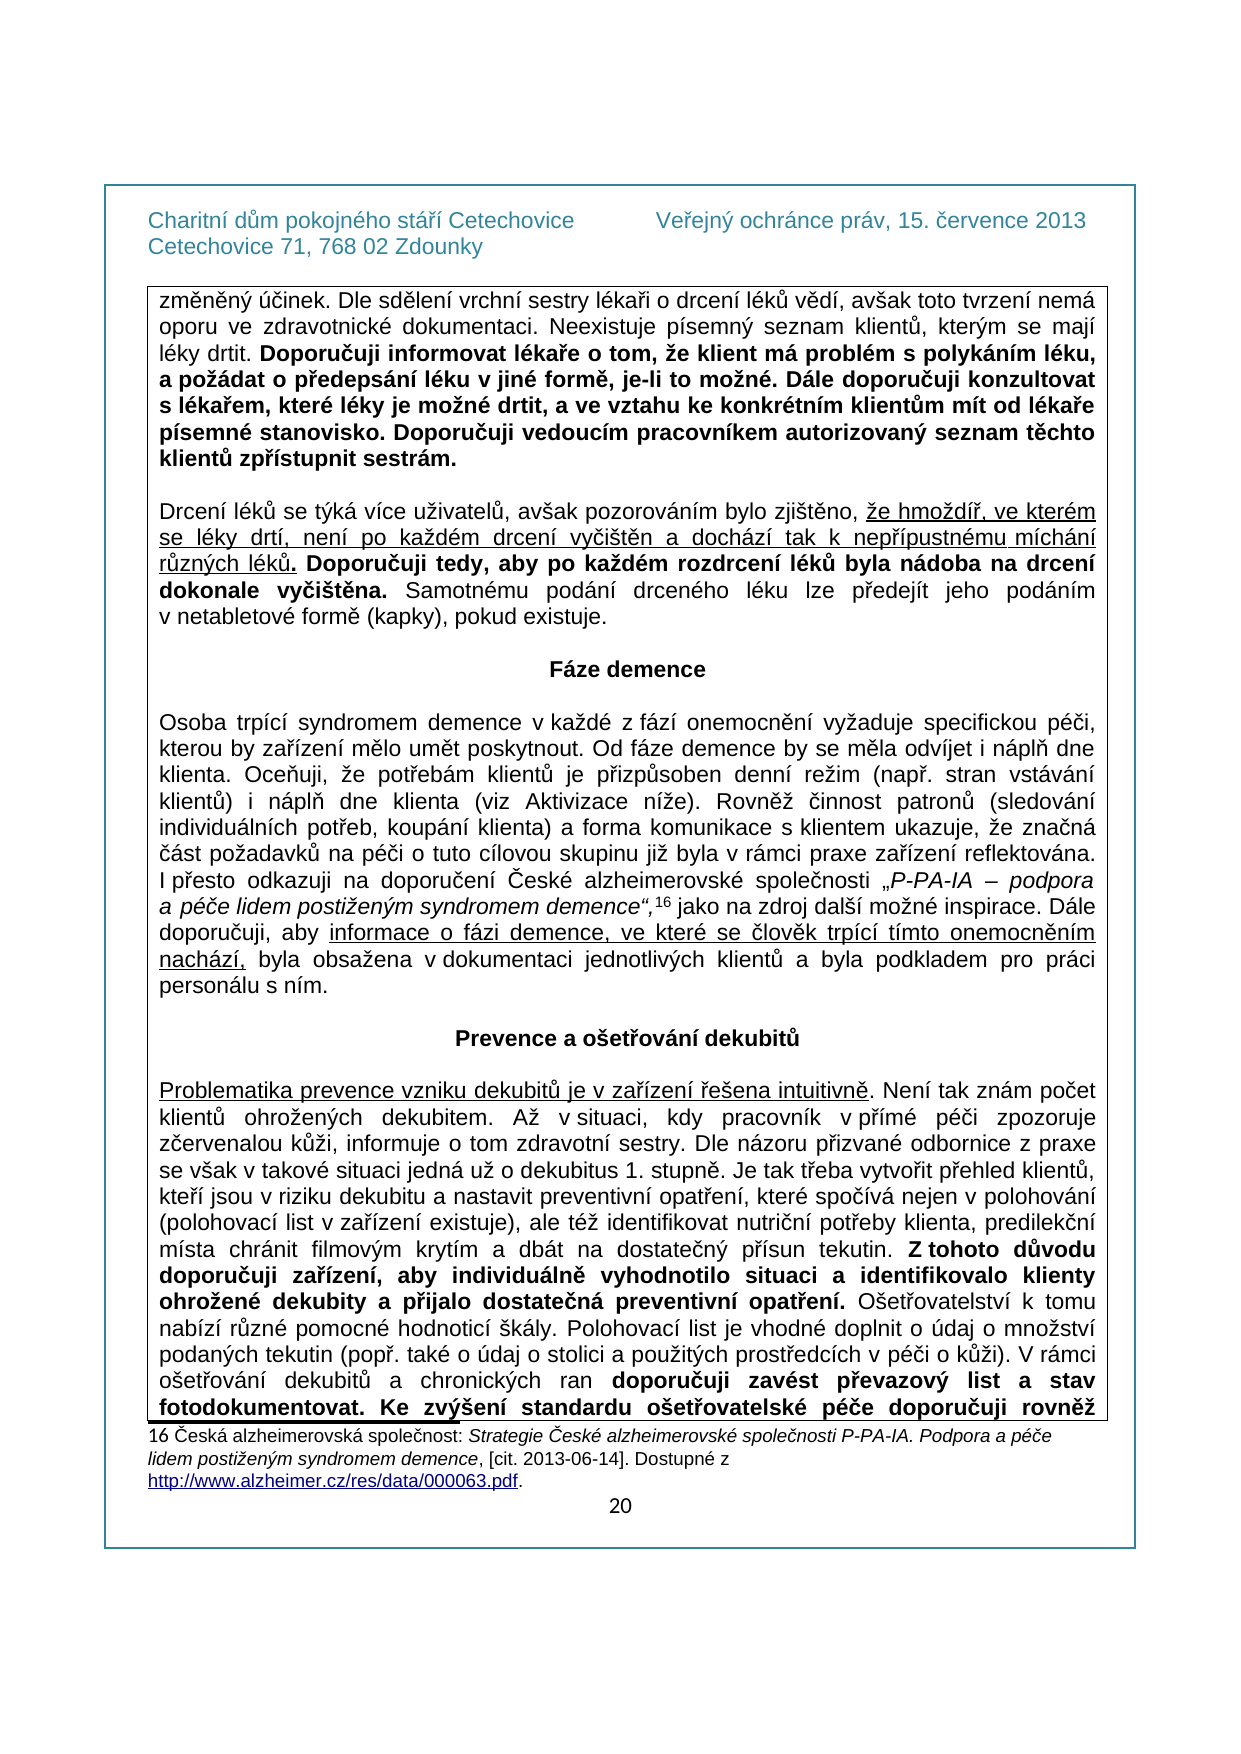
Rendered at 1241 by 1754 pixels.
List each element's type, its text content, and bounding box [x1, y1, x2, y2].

table_cell Ošetřovatelská péče Na základě svých zjištění musím konstatovat, že všeobecné sestry v zařízení nepracují standardním ošetřovatelským procesem, což je pracovní metoda, která má za cíl prevenci, odstranění nebo zmírnění problémů v oblasti potřeb nemocného, a která je pro činnost sestry bez odborného dohledu předpokládána právními předpisy. Ošetřovatelský proces v sobě zahrnuje zhodnocení stavu individuálních potřeb pacienta/klienta nebo skupiny osob, stanovení ošetřovatelských problémů, plánování a realizace ošetřovatelské péče, vyhodnocování účinnosti ošetřovatelské péče a zaznamenávání do zdravotnické dokumentace.,, Pokud v domově není ošetřovatelská péče poskytována dle zásad stanovených pro ošetřovatelský proces, je postupováno nejen v rozporu s právními předpisy, ale takový systém práce představuje riziko špatného zacházení (v citlivých oblastech, jako je neklid, malnutrice, bolest, pády) a hrozbu poškození zdraví klienta – uživatele sociální služby. Doporučuji tedy, aby v zařízení byla ošetřovatelská péče poskytována dle všech pravidel a zásad ošetřovatelského procesu. Dále bylo zjištěno, že vedení zdravotních sester neumí formulovat zadání pro různé aspekty ošetřovatelské péče (sledování příjmu potravy, vážení) a že požadavky na specifickou péči či signály pro ošetřovatelskou péči, které vysílají pracovníci v přímé péči, nejsou dostatečně reflektovány a pracovníkům v přímé péči není poskytována zpětná vazba. Zdravotní sestry rovněž nedostatečně využívají potencionálu pracovníků v přímé péči a nedokážou je vést v rámci ošetřovatelských aspektů jejich práce, kterých je vzhledem ke klientele zařízení skutečně mnoho. Dokumentace Pokud zařízení nepostupuje dle standardního ošetřovatelského procesu, nutně ani ošetřovatelská dokumentace neobsahuje stěžejní záznamy. Ošetřovatelskou dokumentaci tak v zařízení představuje pouze tiskopis základní ošetřovatelské anamnézy a tiskopis „sesterský záznam“, kde jsou zaznamenávány kódy výkonů poskytnuté ošetřovatelské péče pro účely výkazu zdravotní pojišťovně. Další dílčí údaje jsou zaznamenávány do dokumentace lékaře (např. glykémie), která je zdravotním sestrám k dispozici. Jakékoliv jiné informace o zdravotním stavu klienta jsou zaznamenávány pouze v Knize hlášení sester, případně v Knize hlášení pracovníků v přímé péči. Uvedený stav tak neodpovídá nejen právním předpisům, ale ani standardům pro vedení ošetřovatelské dokumentace, neboť informace o zdravotním stavu klienta musí být vedeny v individuální dokumentaci, resp. v samostatné ošetřovatelské dokumentaci, a musí splňovat kritérium konkrétnosti, kontinuity a vyhodnotitelnosti. Doporučuji, aby zařízení vedlo ke každému klientovi, který je příjemcem ošetřovatelské péče, samostatně ošetřovatelskou dokumentaci, jež bude obsahovat ošetřovatelskou anamnézu klienta, ošetřovatelský plán a průběžné záznamy o vývoji zdravotního stavu klienta dle obecně platných standardů pro ošetřovatelskou péči. Určitý přesah do ošetřovatelské dokumentace mají též záznamy v Knize hlášení personálu v přímé péči (např. „odmítala pití, zvracela“ – záznamy ze dne 13. 4. 2013), v přehledu denních a aktivizačních činností (např. „nejedla“, „málo jí“, – záznamy z měsíce dubna 2013 u paní A. K. a v záznamech úkonů péče („krmení, dohled nad pitným režimem“). Tyto záznamy však nemají žádnou vypovídací hodnotu, nejsou objektivizované, a mohou sloužit pouze jako informační podklad pracovníků v přímé péči pro následné upozornění zdravotnických pracovníků. Odraz v systematické ošetřovatelské péči a dokumentaci však dohledat nelze (viz např. téma malnutrice). Správně vedené a průkazné záznamy, jako základní předpoklad poskytování kvalitní péče, mohou v případném sporu pomoci prokázat, zda zařízení poskytovalo klientovi řádnou péči. Mohou také složit jako nástroj kontroly ze strany vedení ohledně poskytování péče klientům. Aby byl personál chráněn pro případ nežádoucích událostí, a rovněž aby se eliminovalo riziko chyb, je nutné stanovit standardizované (tj. ne pouze nahodilé a intuitivní) postupy pro zaznamenávání ošetřovatelské péče (např. dekubity, malnutrice) a průběhu poskytování sociální služby vůbec (pobyt na vzduchu, podávání stravy, hygiena apod.). O jednotlivých tématech pojednávám dále. Rovněž je třeba mít na paměti, že informace o zdravotním stavu klientů jsou dle zákona o ochraně osobních údajů citlivými údaji a veškeré materiály, kde se informace o zdravotním stavu klientů nachází, je nezbytné řádně zabezpečit. Je nutno tak přijmout taková opatření, která zabrání neoprávněnému nebo nahodilému přístupu k osobním údajům, jejich změně, zničení či ztrátě (viz § 13 cit. zákona). Tato opatření je třeba přijmout jak ve vztahu k aktuálně používané zdravotnické dokumentaci, tak ve vztahu ke starším záznamům o zdravotním stavu klienta. V době návštěvy zařízení byly již popsané knihy hlášení uloženy v nezamykatelné zásuvce v sesterně, a byly tak de facto neomezeně přístupné, neboť vstup do sesterny měl v době návštěvy veškerý personál v přímé péči. Doporučuji proto stanovit režim nakládání s materiály obsahujícími citlivé a obecně osobní údaje klientů a zajistit jejich řádné zabezpečení v souladu se zákonem o ochraně osobních údajů. Předcházející i následná zjištění svědčí o absenci jednotných postupů (intuitivním a nekoncepčním jednání), které jsou předpokladem k poskytování kvalitní ošetřovatelské péče. Na základě výše uvedeného je tedy nutné zcela revidovat systém práce všeobecných sester v zařízení. Již při nástupu klienta do zařízení provést zhodnocení bio-psycho-sociální potřeb a potencionálních problémů a využít je nejen, řekněme, na úseku sociálním, jako se tomu děje nyní, ale i zdravotním. Zhodnocení bude východiskem pro stanovení ošetřovatelské diagnózy a vytvoření plánu ošetřovatelské péče u těch klientů, kde je to vzhledem k jejich zdravotnímu stavu potřeba. A dále pokračovat způsobem ošetřovatelského procesu. Klientela zařízení je natolik ošetřovatelsky náročná, že standardní součástí nastavování individuální ošetřovatelské péče a preventivních opatření bude i počáteční a v indikovaných případech i průběžné testování, např. prostřednictvím běžných hodnotících škál (v zařízeních tohoto typu se standardně používá např. Barthel index – test základních všedních činností, MMSE – test kognitivních funkcí, MNA – malý výživový test, škála MOBID 2 – škála bolesti, test mobility apod.). Prevence malnutrice Někteří klienti domova jsou trvale upoutáni na lůžko, mají omezené komunikační schopnosti, či jsou jinak zcela odkázání na péči personálu zařízení. Ta musí zahrnovat i zajištění základní výživy těchto klientů. Proto se během systematických návštěv zařízení tohoto typu zaměřuji na to, zda si je zařízení vědomo rizik spojených s malnutricí a zda má nastavený systém prevence tak, aby se vzniku malnutrice zabránilo. Přestože klientela zařízení vzhledem ke svému zdravotnímu stavu a komunikačním schopnostem patří k rizikové z hlediska možnosti vzniku malnutrice, není systematicky řešena prevence. Při příjmu nových klientů není prováděn nutriční screening, není zjišťována výška, není vyhodnocován body mass index (BMI). Nejsou vyhodnocována rizika malnutrice, která ve svém důsledku ovlivňují další sféry života klienta, potažmo oblasti péče o klienta (z důvodu úbytku bílkovin je klient ohrožen dekubity, úbytkem svalové hmoty je klient náchylnější k infekcím apod.). V průběhu poskytování služby jsou klienti dle informací zaměstnanců zařízení váženi každý měsíc. Nicméně v měsíci březnu a dubnu 2013 nebylo dle dokumentace zváženo 11 klientů. U osmi klientů nebyl uveden žádný údaj o váze počínaje listopadem 2012. Z klientů, u kterých nebyla zjišťována váha, měli např. paní G. a pan O. v polovině měsíce dubna průjmy, což s ohledem na jejich stav značí závažné riziko ohrožení zdravotního stavu a sledování jejich hmotnosti by mělo být samozřejmostí. U paní J. lze ze záznamů vysledovat váhový úbytek od měsíce února do dubna 2013 pět kilogramů. Žádná zvláštní opatření stran prevence malnutrice však přijata nebyla. U klientů, kteří nejsou schopni postavit se na váhu, není případný úbytek váhy sledován ani pomocí alternativních ukazatelů (např. měření obvodu paže). Lze tak uzavřít, že v zařízení se váhové úbytky klientů systematicky neřeší a s ohledem na výše uvedené bylo objektivizováno riziko malnutrice. Doporučuji důsledně sledovat váhu klientů a systematicky hodnotit případné váhové úbytky. Případný váhový úbytek klientů doporučuji konzultovat s lékařem a stanovit navazující postup. V zařízení není dostatečně kvalitně sledován příjem stravy, resp. není systematicky sledováno a evidováno, jakou část porce klienti snědí. Dílčí, avšak nedostatečné informace, lze nalézt v Knize hlášení personálu v přímé péči (např. „odmítala pití, zvracela“ – záznamy ze dne 13. dubna 2013), v přehledu denních a aktivizačních činností (např. „nejedla“, „málo jí“ – záznamy z měsíce dubna 2013 u paní A. K.), či v záznamech úkonů péče (kolonky pro zaznamenání – krmení, dohled nad pitným režimem). Nejde však o výsledek systematického standardizovaného sledování, ale o intuici a všímavost zaměstnanců domova. Zařízení nemá definovány postupy stran prevence malnutrice, a není tak stanoveno, u koho se záznamy o příjmu potravy mají vést a u koho ne, ani jakou mají mít podobu. Záznamy o příjmu potravy konkrétního klienta navíc nejsou soustřeďovány přehledně na jednom místě. Doporučuji stanovit, u koho má být příjem stravy preventivně sledován, a tento zaznamenávat pomocí objektivizovaných záznamů, ze kterých bude zjevné, zda klient snědl celou porci, polovinu, čtvrtinu. Tyto záznamy doporučuji pravidelně vyhodnocovat a ve spolupráci s lékařem stanovit navazující postup pro případ, že klient opakovaně nedojí. Strava, krom oběda, který se do zařízení dováží, je připravována v zařízení. Není propočítána energetická a biologická hodnota potravy a klient tak nedostává stravu na základě svých potřeb. Neodměřují se dávky příkrmů diabetikům a může tak docházet ke kolísání hladiny krevního cukru, což vede k poškození zdraví klienta (oční cévy, uzavírání vlásečnic na dolních končetinách apod.). U klientů trpících Alzheimerovou demencí není počítáno s vyšším energetickým výdejem, čemuž by měl odpovídat i příjem. Rovněž je třeba u této cílové skupiny do jídelníčku zařadit pokrmy s vyšším obsahem vitamínu B a vitamínu D, případně je nahradit doplňkovou výživou. Na trhu jsou k dispozici rovněž další přípravky spojené s podáváním stravy, které řeší problémy s polykáním, příjmem potravy a pomáhají hojení dekubitů. Jejich znalost má být základní součástí práce zdravotnického personálu. Doporučuji jídelníčky sestavovat s ohledem na jejich nutriční a biologickou hodnotu. S výše uvedeným výrazně souvisí skutečnost, že v zařízení nepracuje nutriční terapeut, ani jiný odborník zabývající se problematikou výživy. S ohledem na to, že klienti zařízení patří k rizikové skupině z hlediska možného vzniku malnutrice, doporučuji alespoň na částečný úvazek zaměstnat výživového specialistu, příp. s ním jinak spolupracovat. Pro doplnění informací o mých doporučeních stran prevence malnutrice odkazuji na informační leták. V zařízení není systematicky sledován příjem tekutin. V dokumentaci je sice požíván termín „zavodňována“, příp. „pila málo“, nicméně tyto záznamy nemají žádnou vypovídací hodnotu. Z takto vedené evidence není vůbec zřejmé, kolik tekutin klient za 24 hodin vypil. Není rovněž stanoveno, u koho mají být tekutiny (příjem, případně i výdej) sledovány. Opět se jedná o nestandardizované postupy, které není možné zpětně kontrolovat a ověřit tak jejich správnost. U osob trpících syndromem demence je přitom nutné dbát na pitný režim a mapování příjmu tekutin by proto mělo být u nich samozřejmostí. Nemocní nemají pocit žízně a tekutiny je tak nutné stále aktivně nabízet. Doporučuji ve spolupráci s lékařem stanovit, u kterých klientů má být sledován příjem tekutin, a určit, kolik tekutin má klient za den přijmout a tyto informace zaznamenat do osobní dokumentace klienta. Seznam těchto klientů doporučuji v písemné podobě zpřístupnit personálu v přímé péči. Dále doporučuji stanovit postupy a zodpovědnost za podávání tekutin klientům, kteří se nejsou schopni napít sami. Příjem tekutin doporučuji sledovat pomocí objektivizovaných ukazatelů, například ráno připravit tekutiny do nádoby s odměrkou, aby bylo večer možné přesně stanovit, kolik tekutin klient vypil. Ke sledování příjmu stravy či tekutin lze používat formulářové archy, kde stačí množství přijaté stravy či tekutin zaznamenat zaškrtnutím vhodného políčka. Formuláře jsou umístěny na pokoji klienta. Personálu tak tyto záznamy zaberou minimum času. Ke sledování příjmu stravy či tekutin u pacientů v riziku malnutrice a dehydratace doporučuji využívat záznamové archy, z kterých bude zjevné, kdo z personálu záznam učinil. Podávání stravy Během systematické návštěvy bylo také sledováno podávání stravy klientům, kteří se sami nenajedí. V první řadě bych chtěl ocenit skutečnost, že naprostá většina klientů se stravuje v jídelně. Pouze ti, kteří si to přejí, nebo kterým to aktuální zdravotní stav neumožňuje, se stravují na pokojích. Dále bych chtěl vyzdvihnout skutečnost, že je vyčleněn dostatek času na podávání, resp. konzumaci stravy. Některým klientům je třeba s podáním stravy dopomoci a jsou krmeni. Pozorováním bylo zjištěno, že (ne ve všech případech) pracovníci domova krmili klienty vestoje, což není vhodné. V případě sledování podávání stravy imobilní klientce bylo zjištěno, že ta nebyla dostatečně připravena k příjmu stravy, neboť neseděla v lůžku (pouze zvýšená zádová část lůžka) a neměla zapřeny dolní končetiny. Ke zvýšení standardu poskytované péče doporučuji instruovat personál v přímé péči tak, aby se pracovník podávající stravu nacházel ve stejné výškové úrovni jako klient, a klienta na podání stravy řádně připravil (informace o podávaném jídle, poloha klienta apod.). Některým klientům, kteří nejsou schopni stravu sami pokousat, je jídlo mechanicky upravováno (kousky, mletí), mj. je v zařízení podávána také mixována strava. V miskách jsou pak smíchány všechny složky mixovaného jídla dohromady. Takto upravená strava působí značně neesteticky, nechutně a nemůže klientovi přinést žádný požitek. Doporučuji stravu nemixovat, ale mlít, drtit, případně krájet. Doporučuji takto upravovat jednotlivé složky stravy zvlášť. Pokyn ohledně úpravy stravy vysílá do kuchyně pracovník v přímé péči. V dokumentaci klientů údaj o úpravě stravy úplně chybí. Forma stravy tak není stanovena na základě průkazného a odůvodněného zhodnocení, či metodického vedení. Doporučuji zaznamenat rozhodnutí o mechanické úpravě stravy v dokumentaci klientů (např. v nutričním plánu) tak, aby bylo patrné, kdo toto rozhodnutí přijal, kdy a jaké byly důvody. Podávání léků Léky jsou uloženy v uzamykatelné lékové skříni v sesterně, ve které jsou stále klíče. Mezi sesternou a místností pracovníků v přímé péči je průchod, který nebyl během návštěvy uzavřen. Přístup pracovníků v přímé péče k léčivům tak nebyl zamezen. Přístupné jsou jak léky klientů, tak léky osob již zemřelých, které zařízení i nadále uchovává. Doporučuji zamezit možnosti manipulace nezdravotnického personálu s léky a neindikované léky zlikvidovat. Zdravotní sestry připravují tabletové léky dle elektronického dokumentu uloženého v počítači, vždy tak, že postupují dle otevřeného dokumentu na monitoru. Taková příprava však skýtá velké riziko chyby, ať už co se týče nechtěné úpravy el. dokumentu, či omylu v rámci samotné přípravy léků. Netabletové léky jsou podávány dle rozpisu umístěného na lékovém vozíku, který je však nedatovaný, nepodepsaný a přepisovaný. Dle zjištění při návštěvě nebyl tento rozpis dávkování aktuální (indikace léku Ebixa lékařem byla u paní V. rozdílná), což vrchní sestra reflektovala (měnila rozpis) až v průběhu návštěvy. Rovněž byly v rozpisu netabletových léků nepřesně poznamenány okolnosti podání léku, oproti ordinaci lékaře – např. pí S. měla v rozpisu poznamenáno „dpl“, avšak v el. dokumentu zněla indikace „při stavech, kdy neklid doprovází halucinace, max. 3x denně“. Doporučuji nadále připravovat léky tak, aby bylo minimalizováno riziko chyb, a za tím účelem: zajistit, aby záznam v medikačním listě odpovídal přesnému předpisu lékaře a změny byly prováděny ihned, stanovit, kdo je za záznam do medikačního listu odpovědný, a připravovat medikační listy tak, aby bylo zjevné, kdo je učinil, správnost medikačního listu potvrzovat vrchní sestrou či lékařem, léky připravovat dle medikačního listu, který mají sestry k dispozici v papírové formě, v medikačních listech provádět změny novým záznamem (rovněž autorizovaným) namísto přepisování či retuší. Problémy s přijímáním (polykáním) léků jsou pro osoby trpící demencí typické. Zdravotní sestry proto léky pro většinu klientely drtí. Některé léky však mohou mít po rozdrcení změněný účinek. Dle sdělení vrchní sestry lékaři o drcení léků vědí, avšak toto tvrzení nemá oporu ve zdravotnické dokumentaci. Neexistuje písemný seznam klientů, kterým se mají léky drtit. Doporučuji informovat lékaře o tom, že klient má problém s polykáním léku, a požádat o předepsání léku v jiné formě, je-li to možné. Dále doporučuji konzultovat s lékařem, které léky je možné drtit, a ve vztahu ke konkrétním klientům mít od lékaře písemné stanovisko. Doporučuji vedoucím pracovníkem autorizovaný seznam těchto klientů zpřístupnit sestrám. Drcení léků se týká více uživatelů, avšak pozorováním bylo zjištěno, že hmoždíř, ve kterém se léky drtí, není po každém drcení vyčištěn a dochází tak k nepřípustnému míchání různých léků. Doporučuji tedy, aby po každém rozdrcení léků byla nádoba na drcení dokonale vyčištěna. Samotnému podání drceného léku lze předejít jeho podáním v netabletové formě (kapky), pokud existuje. Fáze demence Osoba trpící syndromem demence v každé z fází onemocnění vyžaduje specifickou péči, kterou by zařízení mělo umět poskytnout. Od fáze demence by se měla odvíjet i náplň dne klienta. Oceňuji, že potřebám klientů je přizpůsoben denní režim (např. stran vstávání klientů) i náplň dne klienta (viz Aktivizace níže). Rovněž činnost patronů (sledování individuálních potřeb, koupání klienta) a forma komunikace s klientem ukazuje, že značná část požadavků na péči o tuto cílovou skupinu již byla v rámci praxe zařízení reflektována. I přesto odkazuji na doporučení České alzheimerovské společnosti „P-PA-IA – podpora a péče lidem postiženým syndromem demence“, jako na zdroj další možné inspirace. Dále doporučuji, aby informace o fázi demence, ve které se člověk trpící tímto onemocněním nachází, byla obsažena v dokumentaci jednotlivých klientů a byla podkladem pro práci personálu s ním. Prevence a ošetřování dekubitů Problematika prevence vzniku dekubitů je v zařízení řešena intuitivně. Není tak znám počet klientů ohrožených dekubitem. Až v situaci, kdy pracovník v přímé péči zpozoruje zčervenalou kůži, informuje o tom zdravotní sestry. Dle názoru přizvané odbornice z praxe se však v takové situaci jedná už o dekubitus 1. stupně. Je tak třeba vytvořit přehled klientů, kteří jsou v riziku dekubitu a nastavit preventivní opatření, které spočívá nejen v polohování (polohovací list v zařízení existuje), ale též identifikovat nutriční potřeby klienta, predilekční místa chránit filmovým krytím a dbát na dostatečný přísun tekutin. Z tohoto důvodu doporučuji zařízení, aby individuálně vyhodnotilo situaci a identifikovalo klienty ohrožené dekubity a přijalo dostatečná preventivní opatření. Ošetřovatelství k tomu nabízí různé pomocné hodnoticí škály. Polohovací list je vhodné doplnit o údaj o množství podaných tekutin (popř. také o údaj o stolici a použitých prostředcích v péči o kůži). V rámci ošetřování dekubitů a chronických ran doporučuji zavést převazový list a stav fotodokumentovat. Ke zvýšení standardu ošetřovatelské péče doporučuji rovněž proškolit zdravotnické pracovníky v kurzu hojení ran. Mikční režim Jedním z projevů demence je inkontinence. Zařízení však může vytvořit (a částečně již vytvořilo) podmínky k tomu, aby inkontinenci klientů zabránilo, resp. ji oddálilo. Personál je navyklý víceméně intuitivně odvádět klienty na WC, přičemž klienti mohou využívat pokojové zvýšené toalety. To je příklad dobré praxe. Na druhou stranu u klientů není zaveden pravidelný mikční režim, není určen stupeň inkontinence a všichni klienti přes den používají inkontinentní pomůcky – plenkové kalhotky, a ti, kteří jsou schopni dojít na WC bez připomínkování, nosí plenkové kalhotky flexi bez lepení. Cílem správné ošetřovatelské péče by mělo být udržet klienta kontinentním, a to díky správnému režimu, včetně režimu mikčního. Klient by měl mít možnost se v cca 2hodinových intervalech (i častěji) vymočit. Takto nastavený režim může minimalizovat spotřebu ochranných pomůcek pro inkontinenci, které pak mohou představovat pouze jakousi pojistku. Je také nutné pátrat po příčině inkontinence a věc konzultovat u gynekologa či urologa, příp. provést kultivační vyšetření moči. K určení vhodné inkontinenční pomůcky doporučuji zavést 3denní mapování výměny inkontinentních pomůcek, kdy je klient po 2 hodinách vysazován na WC a je přikládána vložka, nebo vložná plena. Následně dle protečení lze z průměru určit druh inkontinentní pomůcky v závislosti na stupni inkontinence. Dále doporučuji nepoužívat u chodících klientů plenkové lepící kalhotky, ale vložné pleny s fixačními kalhotkami. Personál v přímé péči by tak měl mít přesné zadání, koho z klientů a jak často vysazovat na (přenosné) WC, či mu pomáhat dojít na toaletu. Komunikační bariéra na straně klienta (klient si neřekne, že potřebuje doprovodit na WC) by obecně vzato neměla být důvodem pro ukončení dopomáhání na toaletu. Mikční režim by měl vycházet z individuálních potřeb každého klienta a měl by mít odraz v dokumentaci klienta. Doporučuji stanovit klientům mikční režim, v jehož rámci bude řešeno, kdo používá inkontinenční pomůcky (pleny a vložky) na noc, kdo i přes den, komu má personál v přímé péči dopomáhat na toaletu a jak často. Sledování bolesti U pacientů s pokročilou demencí není rozpoznání bolesti vždy snadné. Nerozpoznaná a neléčená bolest přitom zásadně zhoršuje kvalitu života klientů. Je zde také velké riziko, že neléčená bolest může být i přehlédnutým signálem závažného onemocnění, které zůstává nepovšimnuto, příp. může vést k poruchám chování a následnému zbytečnému nasazení psychofarmak, neboť klient nedokáže říct, že ho něco bolí. Okolí nicméně chápe obranu nebo nervozitu klienta jako agresi či neklid. V zařízení není zaveden standardizovaný systém pravidelného testování a zaznamenávání bolesti klientů. Pokud o některém z klientů personál ví, že trpí bolestí, jde o výsledek každodenního intuitivního pozorování klientů. Pracovník v přímé péči sám podle citu usuzuje, zda údaj sdělí dále sestře. V tom případě se mu však již nedostane zpětné vazby a neví, jak a jestli byl požadavek vyřešen. Není ani zaznamenávána a vyhodnocována bolest po zavedené léčbě, příp. po zavedeném opatření ke zmírnění bolesti. Doporučuji zavést standardizovaný způsob monitorování bolesti klientů, zejména těch, kteří mají omezené komunikační schopnosti, a pravidelně o průběhu léčby bolesti informovat lékaře. Deprese Depresivní ladění bývá průvodním jevem velké části demencí, zejména demencí vaskulárního typu, a často se za ni zaměňuje pro počáteční příznaky, které jsou podobné. Přitom vhodná medikace může duševní stav nemocného značně zlepšit. V zařízení není systematicky sledováno a aktivně zjišťováno, zda je některý z klientů v depresi. Proto, pokud personál pojímá podezření, že je klient v depresi, je nutné provést příslušné testy (např. geriatrická škála deprese), a pokud to stav klienta plně neumožňuje, je nutné se spolehnout na pozorování atypického chování klienta a věc konzultovat s lékařem. Doporučuji u klientů trpících syndromem demence věnovat zvýšenou pozornost tomu, zda netrpí depresí, a za tím účelem provádět pravidelné testy, či systematicky pozorovat možné příznaky a věc následně konzultovat s lékařem. Obecně ke zvýšení standardu ošetřovatelské péče Dle zjištění mají některé pracovnice v zařízení základní kurz bazální stimulace, avšak s tímto konceptem se nepracuje u žádného uživatele, byť je bazální stimulace u klientů s demencí mj. alternativní metodou komunikace a výborným přístupem ke klientovi v pozdějších fázích demence vůbec. Navrhuji proto zahrnout prvky bazální stimulace do každodenních rutinních úkonů (způsob doteků, práce s lůžkovinami, komunikace), zaučit v tom vyškolenými pracovnicemi i ty, které nebyly v bazální stimulaci proškoleny. Doporučuji tedy, aby metoda bazální stimulace byla v zařízení používána a rozšiřována. Ke zvýšení standardu ošetřovatelské péče doporučuji rovněž proškolit zdravotnické pracovníky v oblasti rehabilitační péče, neboť její provádění může být náplní práce všeobecné sestry. Aktivizace Oceňuji skutečnost, že klienti nezůstávají pouze ve svých pokojích, ale zařízení se snaží zapojit klienty do běžného denního režimu s tím, že jsou vytvořeny podmínky pro pobyt v soukromí pokoje, místnosti, kde je možné trávit volný čas, či místnosti, kde je podávána strava. V době návštěvy – za pěkného počasí – klienti rovněž trávili volný čas na dvoře domova, přičemž zaměstnanci poměrně brilantně a rychle (tj. nezinscenovaně) uskutečnili jejich přesun právě na dvorek. Přesto musím podotknout, že klienti jsou většinu dne stále ve větších skupinách (společenská místnost, jídelna, dvorek), avšak u klientů s demencí je doporučováno pracovat se skupinou nejvýše pěti až šesti klientů, které budou sestaveny na základě znalostí a charakteristiky klientů (koníčky apod.). Smyslem takového postupu je udržení klienta v jeho činorodosti, nikoliv pouze v pasivním přijímání existence okolního společenství. Zaměstnanci Kanceláře si rovněž povšimli, že personál zařízení pravidelně dochází za klienty, kteří jsou s ohledem na svůj zdravotní stav nuceni pobývat v lůžku, přičemž se nejedná pouze o rutinní kontrolu, ale o účelný a smysluplně strávený čas s klientem (zpěv, rozhovor apod.). [148, 287, 1107, 1420]
